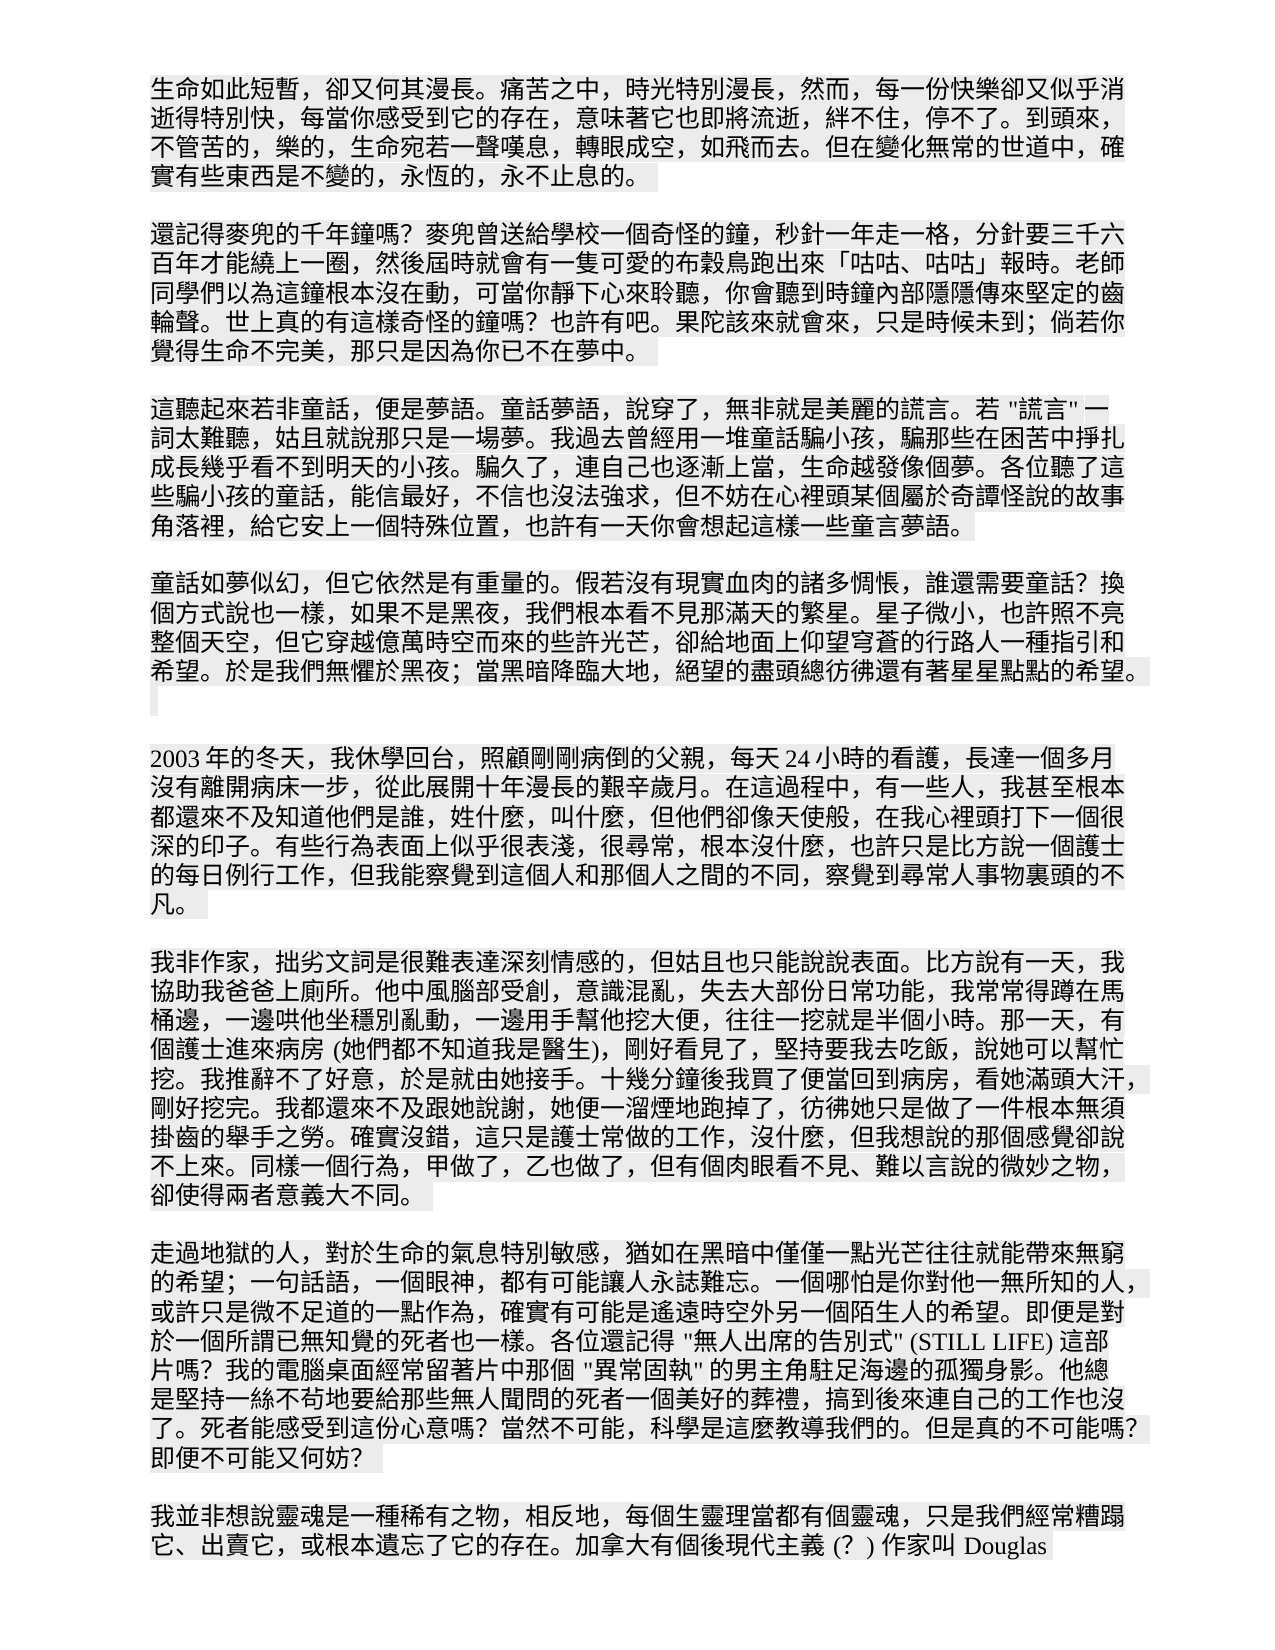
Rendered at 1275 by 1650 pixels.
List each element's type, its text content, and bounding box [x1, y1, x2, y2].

text (續和信) 英國人重視穿著的適當性，就連在學校宿舍裏頭的公共區域，穿拖鞋都是一種對於他人的不敬與冒犯。劍橋更是王公貴族和各國高幹子女求學的大本營。在這樣一種充滿社會意義的衣著文化下，維根斯坦卻講究實用，厭惡虛華；也許因為當過園丁，下雨天甚至穿上雨鞋出門，哪像羅素永遠西裝畢挺。維根斯坦的特立獨行，雖然招來當時一些學界名流的鄙夷，卻也引來一些追隨者，紛紛模仿其不修邊幅的隨意穿著。維根斯坦知道自己引來這樣一種模彷，他說，旁人雖然跟他一樣的穿著，但他一眼就能看出誰真誰假；誰是真的喜歡這樣穿，而誰只是出於一種企圖與眾不同、企圖高人一等的虛榮。 透過某種行為主義是無法理解生命的，因為講大家都會講，而做呢，同樣也一點都不困難。君不見，很多人渣更是個個滿口理想或從事什麼改革運動。同樣一句話，同樣一種表面行為，甲說了做了，乙也說了做了，意義卻很可能大不同。在一片言語輕薄中，確實有些人跑到了現實之外，成為故事，成為傳說。哪怕是表面上一模一樣的言行，假若你夠敏銳，同樣一眼就能知其真假。 有一回，聽黃達夫院長提到說，他希望和信是一家 "有靈魂" 的醫院。靈魂難以捉摸，肉眼不可見，但有或沒有，意義卻大不同。總有一天，黃院長連同其所有工作者，終將離開人世，也許在那之後，和信醫院便也將隨之沒落。但我相信，它所曾經見證的某個肉眼不可見的東西，依舊長存。 生命如此短暫，卻又何其漫長。痛苦之中，時光特別漫長，然而，每一份快樂卻又似乎消逝得特別快，每當你感受到它的存在，意味著它也即將流逝，絆不住，停不了。到頭來，不管苦的，樂的，生命宛若一聲嘆息，轉眼成空，如飛而去。但在變化無常的世道中，確實有些東西是不變的，永恆的，永不止息的。 還記得麥兜的千年鐘嗎？麥兜曾送給學校一個奇怪的鐘，秒針一年走一格，分針要三千六百年才能繞上一圈，然後屆時就會有一隻可愛的布穀鳥跑出來「咕咕、咕咕」報時。老師同學們以為這鐘根本沒在動，可當你靜下心來聆聽，你會聽到時鐘內部隱隱傳來堅定的齒輪聲。世上真的有這樣奇怪的鐘嗎？也許有吧。果陀該來就會來，只是時候未到；倘若你覺得生命不完美，那只是因為你已不在夢中。 這聽起來若非童話，便是夢語。童話夢語，說穿了，無非就是美麗的謊言。若 "謊言" 一詞太難聽，姑且就說那只是一場夢。我過去曾經用一堆童話騙小孩，騙那些在困苦中掙扎成長幾乎看不到明天的小孩。騙久了，連自己也逐漸上當，生命越發像個夢。各位聽了這些騙小孩的童話，能信最好，不信也沒法強求，但不妨在心裡頭某個屬於奇譚怪說的故事角落裡，給它安上一個特殊位置，也許有一天你會想起這樣一些童言夢語。 童話如夢似幻，但它依然是有重量的。假若沒有現實血肉的諸多惆悵，誰還需要童話？換個方式說也一樣，如果不是黑夜，我們根本看不見那滿天的繁星。星子微小，也許照不亮整個天空，但它穿越億萬時空而來的些許光芒，卻給地面上仰望穹蒼的行路人一種指引和希望。於是我們無懼於黑夜；當黑暗降臨大地，絕望的盡頭總彷彿還有著星星點點的希望。 2003年的冬天，我休學回台，照顧剛剛病倒的父親，每天24小時的看護，長達一個多月沒有離開病床一步，從此展開十年漫長的艱辛歲月。在這過程中，有一些人，我甚至根本都還來不及知道他們是誰，姓什麼，叫什麼，但他們卻像天使般，在我心裡頭打下一個很深的印子。有些行為表面上似乎很表淺，很尋常，根本沒什麼，也許只是比方說一個護士的每日例行工作，但我能察覺到這個人和那個人之間的不同，察覺到尋常人事物裏頭的不凡。 我非作家，拙劣文詞是很難表達深刻情感的，但姑且也只能說說表面。比方說有一天，我協助我爸爸上廁所。他中風腦部受創，意識混亂，失去大部份日常功能，我常常得蹲在馬桶邊，一邊哄他坐穩別亂動，一邊用手幫他挖大便，往往一挖就是半個小時。那一天，有個護士進來病房 (她們都不知道我是醫生)，剛好看見了，堅持要我去吃飯，說她可以幫忙挖。我推辭不了好意，於是就由她接手。十幾分鐘後我買了便當回到病房，看她滿頭大汗，剛好挖完。我都還來不及跟她說謝，她便一溜煙地跑掉了，彷彿她只是做了一件根本無須掛齒的舉手之勞。確實沒錯，這只是護士常做的工作，沒什麼，但我想說的那個感覺卻說不上來。同樣一個行為，甲做了，乙也做了，但有個肉眼看不見、難以言說的微妙之物，卻使得兩者意義大不同。 走過地獄的人，對於生命的氣息特別敏感，猶如在黑暗中僅僅一點光芒往往就能帶來無窮的希望；一句話語，一個眼神，都有可能讓人永誌難忘。一個哪怕是你對他一無所知的人，或許只是微不足道的一點作為，確實有可能是遙遠時空外另一個陌生人的希望。即便是對於一個所謂已無知覺的死者也一樣。各位還記得 "無人出席的告別式" (STILL LIFE) 這部片嗎？我的電腦桌面經常留著片中那個 "異常固執" 的男主角駐足海邊的孤獨身影。他總是堅持一絲不茍地要給那些無人聞問的死者一個美好的葬禮，搞到後來連自己的工作也沒了。死者能感受到這份心意嗎？當然不可能，科學是這麼教導我們的。但是真的不可能嗎？即便不可能又何妨？ 我並非想說靈魂是一種稀有之物，相反地，每個生靈理當都有個靈魂，只是我們經常糟蹋它、出賣它，或根本遺忘了它的存在。加拿大有個後現代主義 (？) 作家叫 Douglas Coupland，在他的一本小說裏如此說道："我根本不配擁有一個靈魂，但我終究還是有一個。我之所以知道是因為它會痛。" [150, 75, 1125, 1560]
